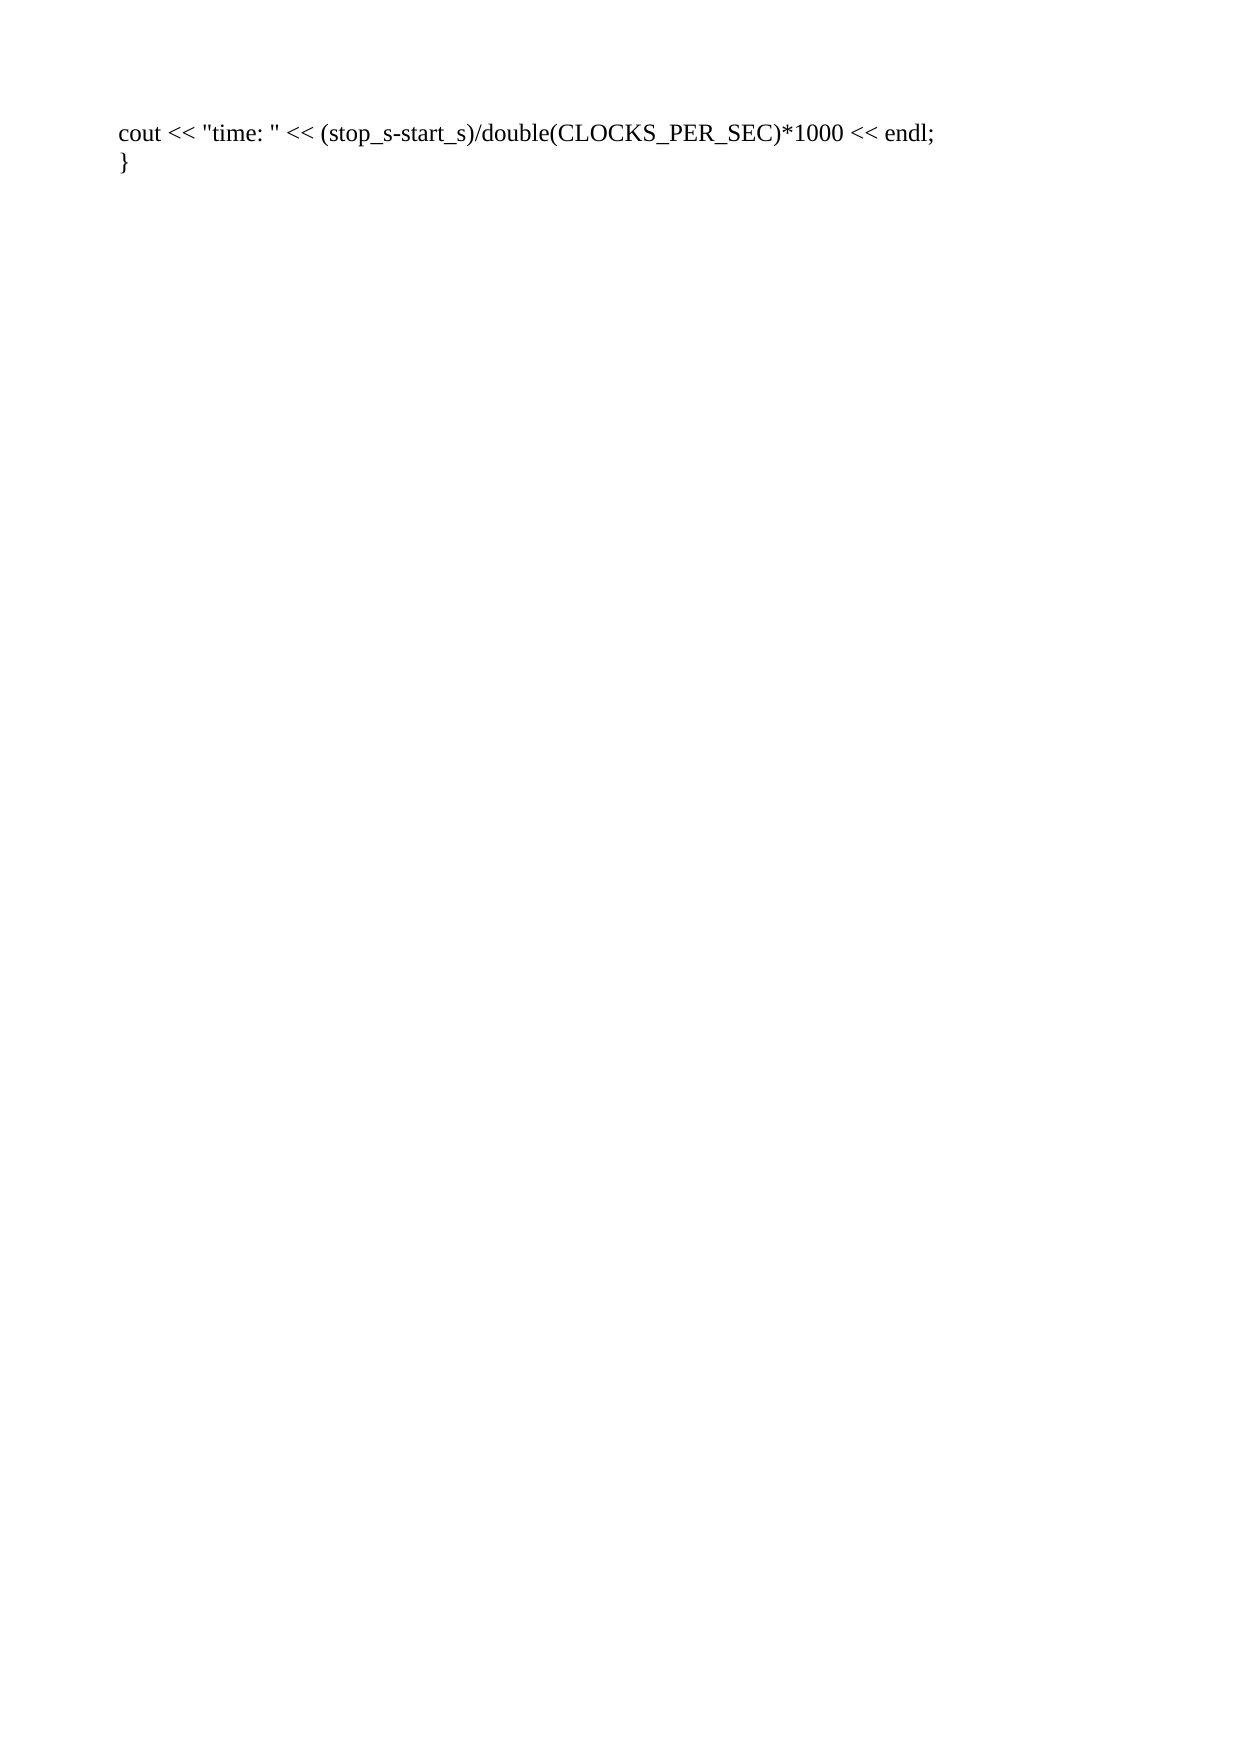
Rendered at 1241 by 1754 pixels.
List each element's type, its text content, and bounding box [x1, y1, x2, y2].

text } [118, 147, 1122, 176]
text cout << "time: " << (stop_s-start_s)/double(CLOCKS_PER_SEC)*1000 << endl; [118, 118, 1122, 147]
